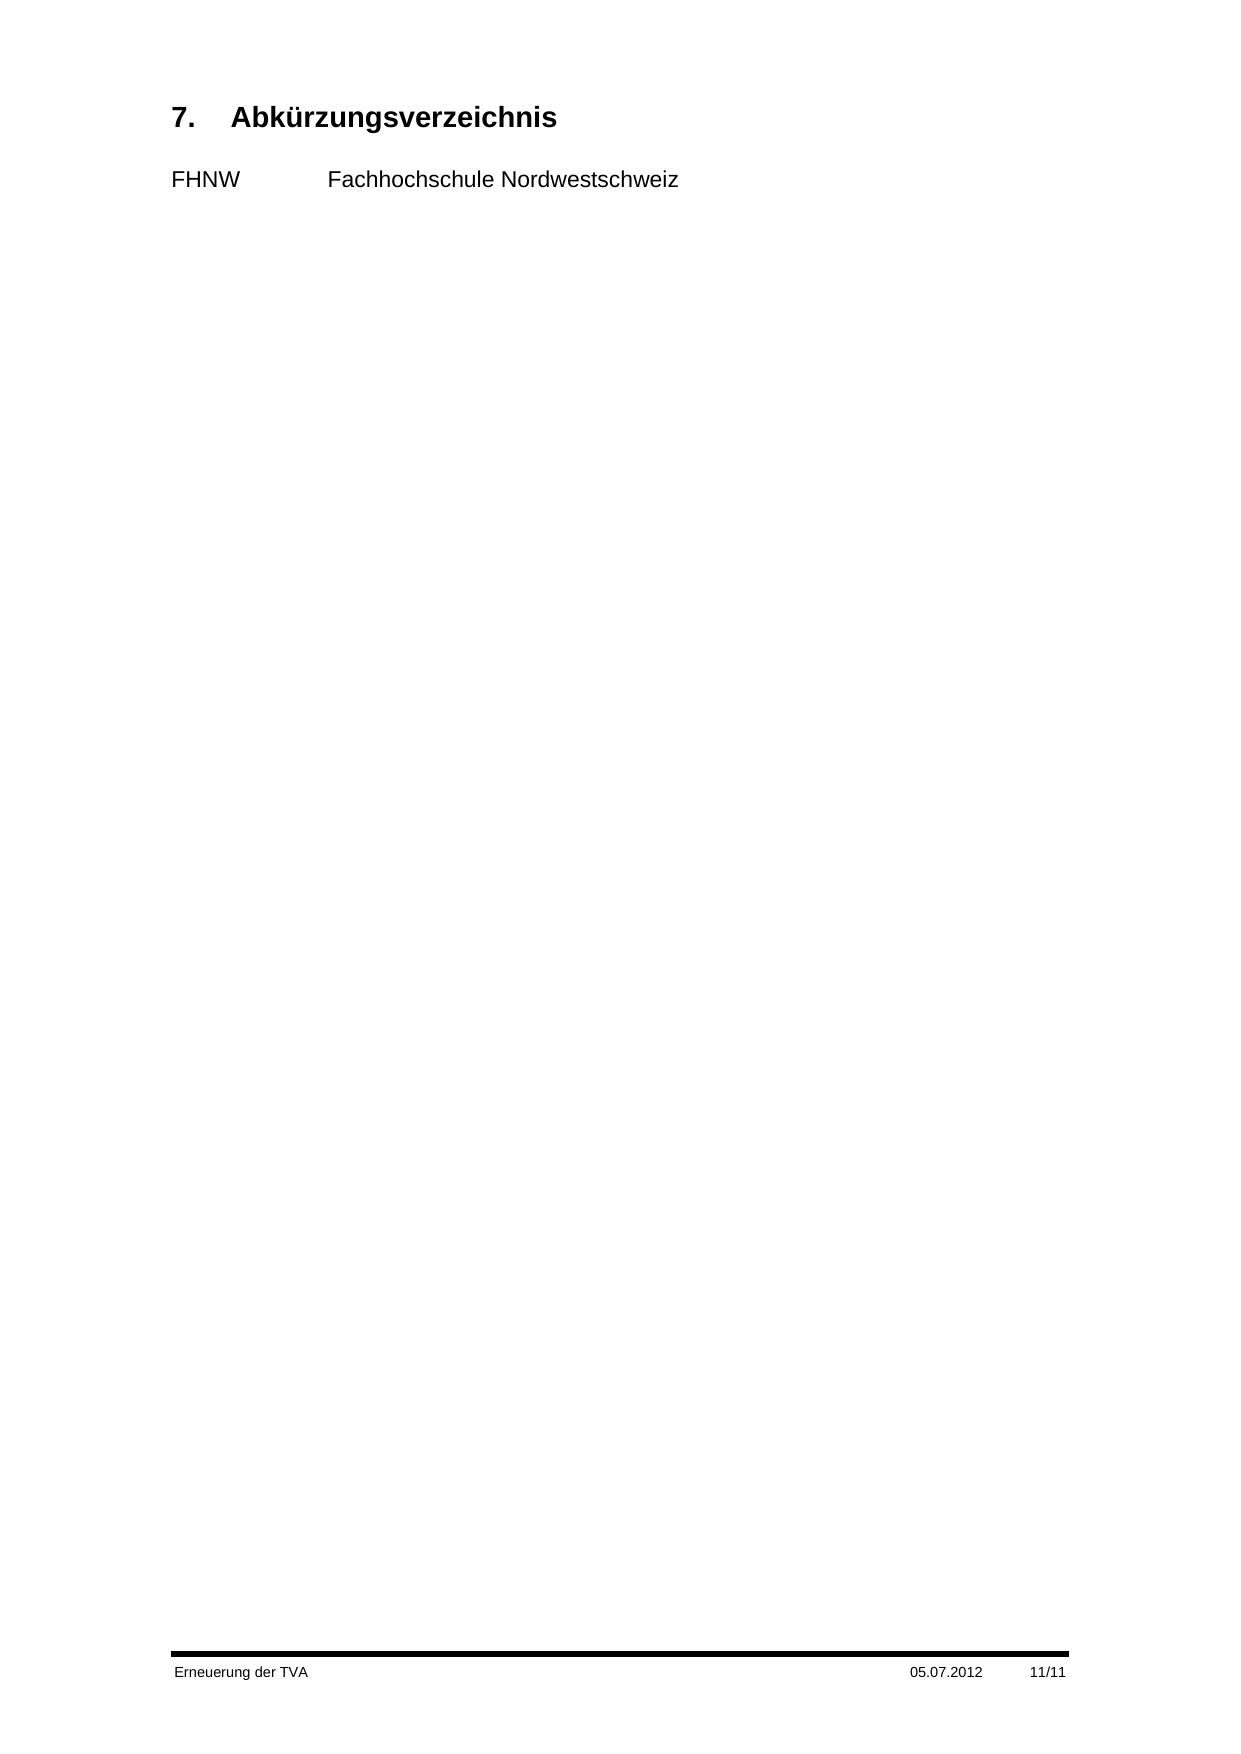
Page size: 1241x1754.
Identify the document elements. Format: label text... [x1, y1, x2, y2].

table_cell [316, 221, 1080, 251]
table_cell [316, 192, 1080, 221]
table_cell [160, 221, 316, 251]
table_cell [160, 192, 316, 221]
table_header Fachhochschule Nordwestschweiz [316, 163, 1080, 192]
subtitle Abkürzungsverzeichnis [171, 100, 1069, 134]
table_header FHNW [160, 163, 316, 192]
